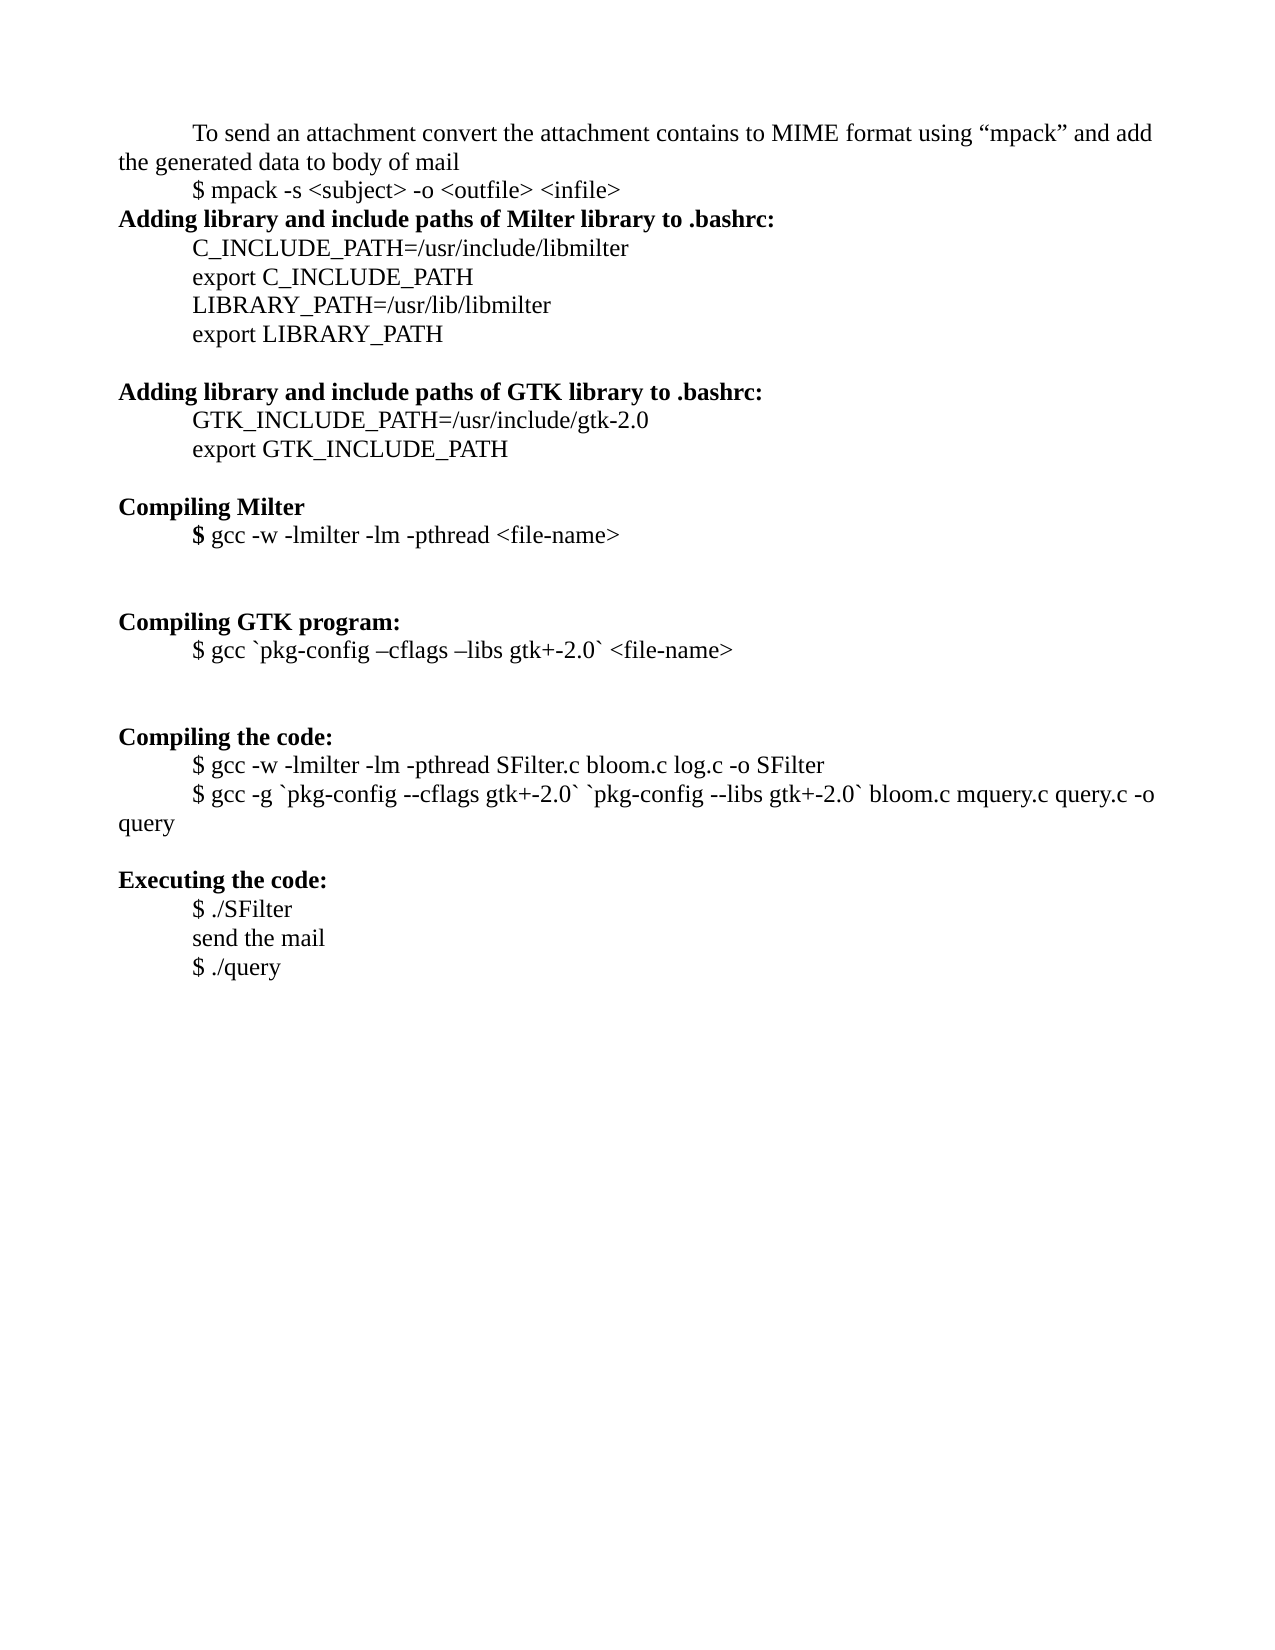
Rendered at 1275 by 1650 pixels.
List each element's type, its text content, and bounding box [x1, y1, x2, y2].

text $ ./SFilter [118, 894, 1157, 923]
text send the mail [118, 923, 1157, 952]
text $ gcc -w -lmilter -lm -pthread <file-name> [118, 521, 1157, 549]
text export C_INCLUDE_PATH [118, 262, 1157, 291]
text GTK_INCLUDE_PATH=/usr/include/gtk-2.0 [118, 406, 1157, 434]
text Compiling GTK program: [118, 607, 1157, 636]
text To send an attachment convert the attachment contains to MIME format using “mpack” and add the generated data to body of mail [118, 118, 1157, 176]
text LIBRARY_PATH=/usr/lib/libmilter [118, 291, 1157, 319]
text export GTK_INCLUDE_PATH [118, 434, 1157, 463]
text Compiling the code: [118, 722, 1157, 751]
text export LIBRARY_PATH [118, 319, 1157, 348]
text Executing the code: [118, 866, 1157, 894]
text $ gcc `pkg-config –cflags –libs gtk+-2.0` <file-name> [118, 636, 1157, 664]
text Compiling Milter [118, 492, 1157, 521]
text Adding library and include paths of GTK library to .bashrc: [118, 377, 1157, 406]
text C_INCLUDE_PATH=/usr/include/libmilter [118, 233, 1157, 262]
text $ mpack -s <subject> -o <outfile> <infile> [118, 176, 1157, 204]
text $ gcc -g `pkg-config --cflags gtk+-2.0` `pkg-config --libs gtk+-2.0` bloom.c mquery.c query.c -o query [118, 779, 1157, 837]
text $ gcc -w -lmilter -lm -pthread SFilter.c bloom.c log.c -o SFilter [118, 751, 1157, 779]
text Adding library and include paths of Milter library to .bashrc: [118, 204, 1157, 233]
text $ ./query [118, 952, 1157, 981]
